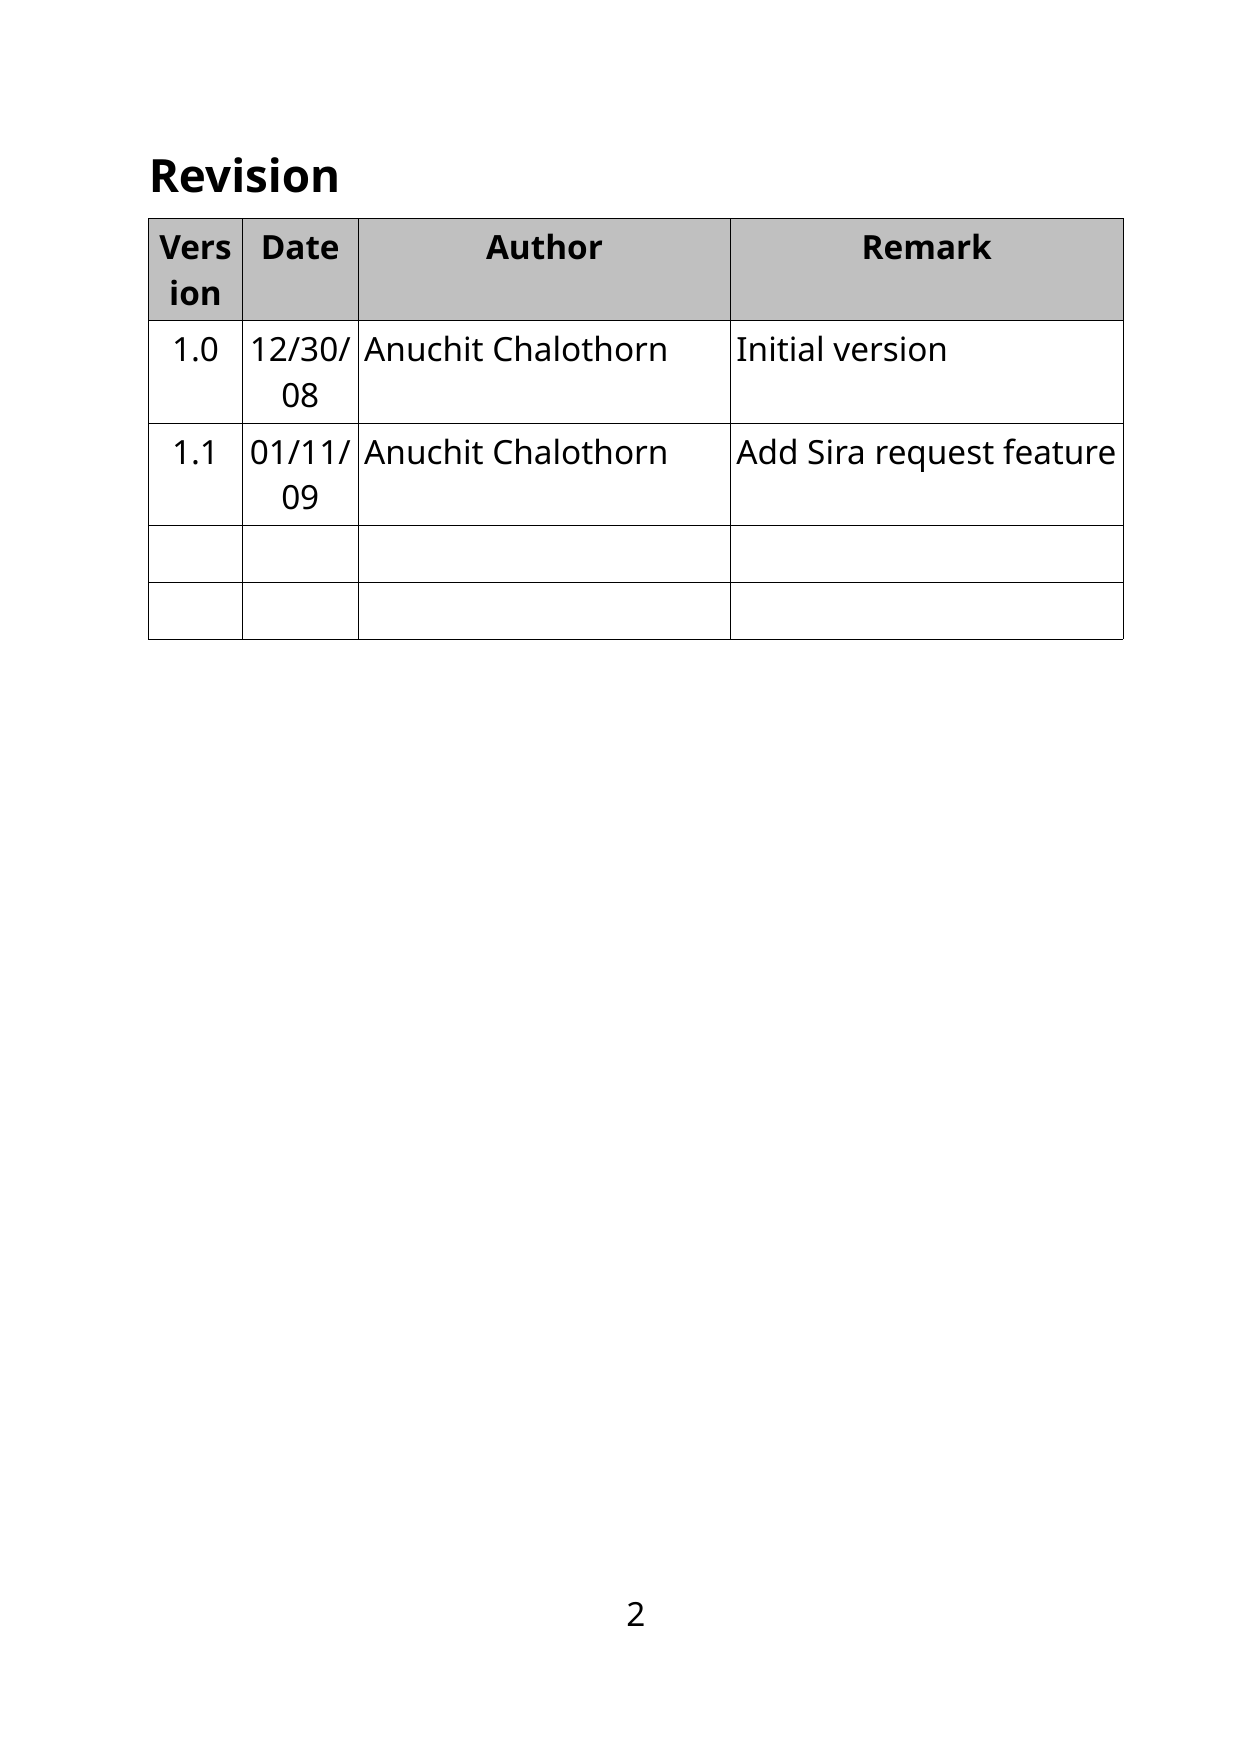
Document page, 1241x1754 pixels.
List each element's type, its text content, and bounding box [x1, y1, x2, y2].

table_cell [359, 583, 730, 639]
table_cell 1.0 [149, 321, 242, 423]
table_header Author [359, 219, 730, 320]
table_header Remark [731, 219, 1123, 320]
table_cell Add Sira request feature [731, 424, 1123, 525]
table_cell Anuchit Chalothorn [359, 424, 730, 525]
table_cell [243, 583, 358, 639]
table_cell [359, 526, 730, 582]
table_cell 1.1 [149, 424, 242, 525]
table_cell [149, 583, 242, 639]
table_cell [149, 526, 242, 582]
table_cell [243, 526, 358, 582]
table_cell [731, 526, 1123, 582]
table_cell 30/12/08 [243, 321, 358, 423]
table_cell Initial version [731, 321, 1123, 423]
table_cell 11/01/09 [243, 424, 358, 525]
subtitle Revision [148, 143, 1123, 206]
table_cell Anuchit Chalothorn [359, 321, 730, 423]
table_header Date [243, 219, 358, 320]
table_cell [731, 583, 1123, 639]
table_header Version [149, 219, 242, 320]
